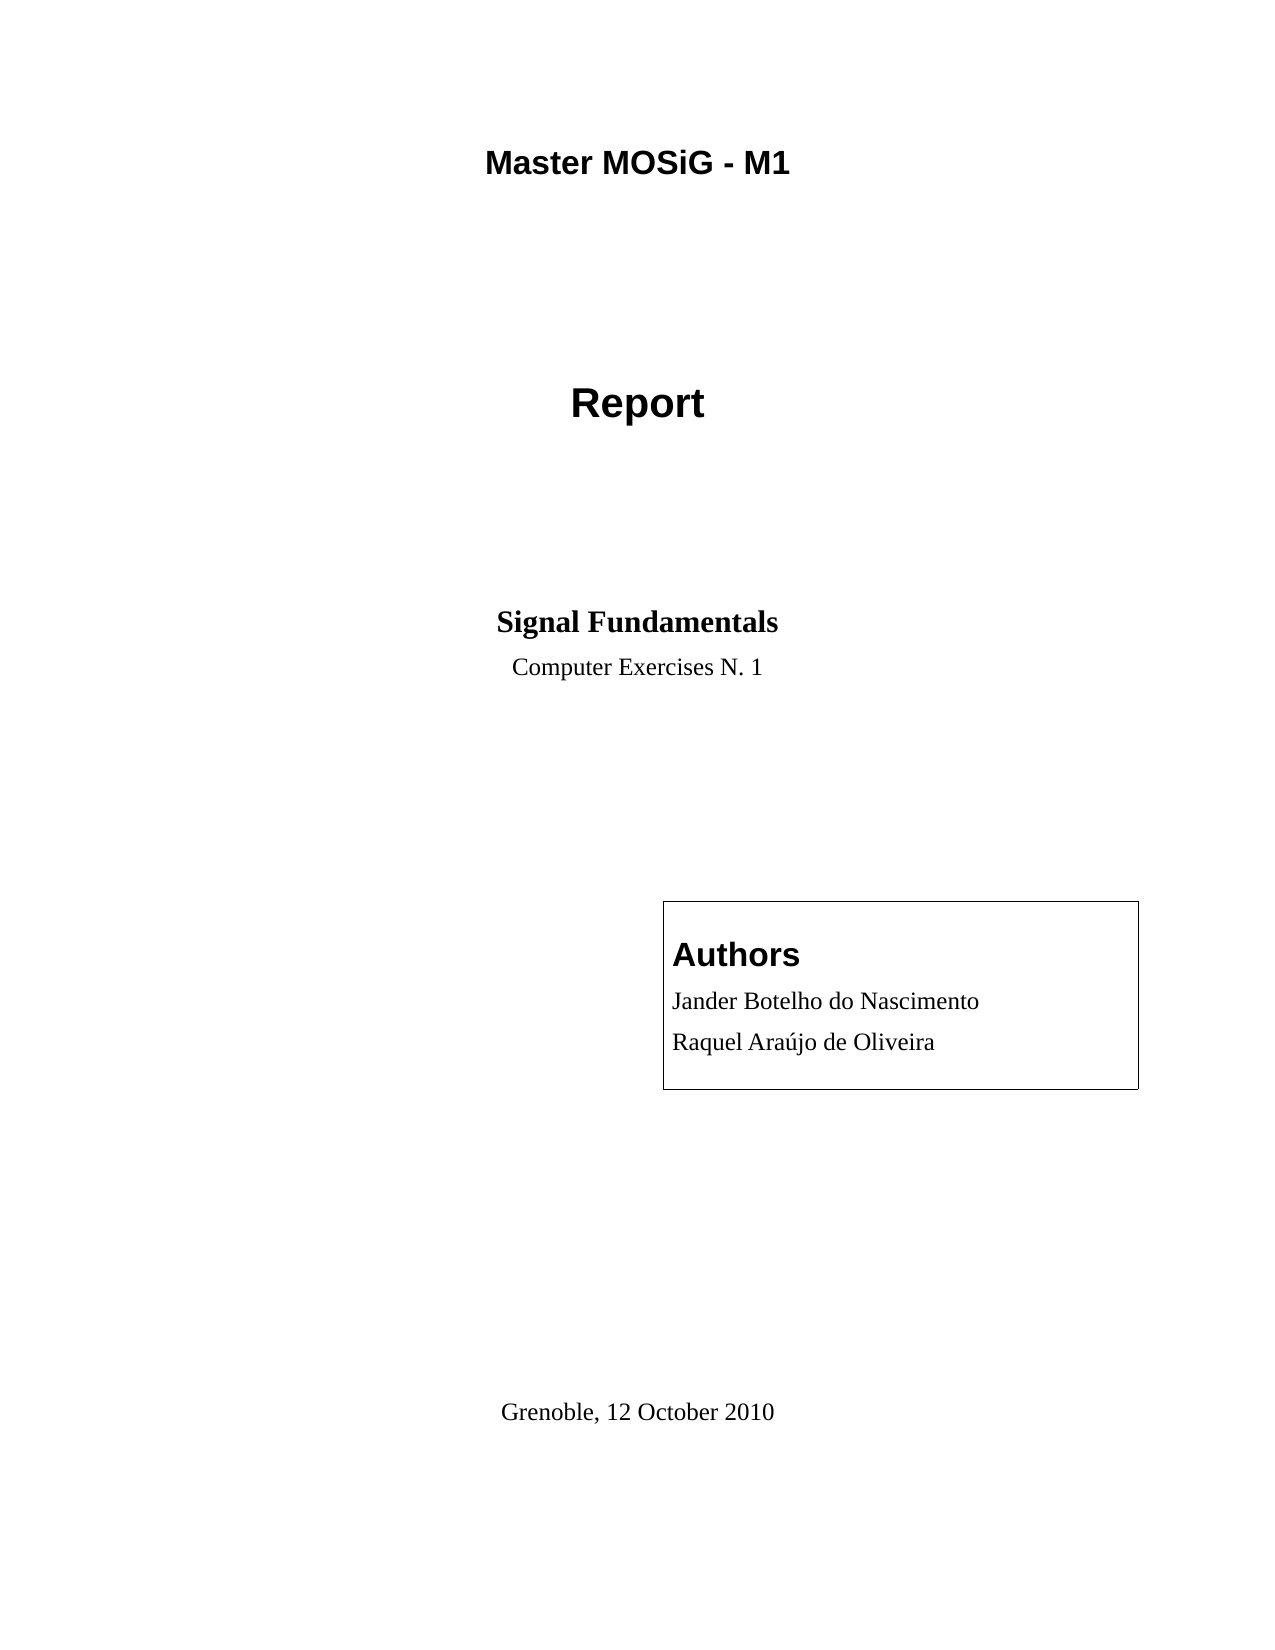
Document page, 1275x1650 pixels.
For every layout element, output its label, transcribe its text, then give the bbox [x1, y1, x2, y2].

subtitle Authors [672, 935, 1129, 973]
subtitle Master MOSiG - M1 [118, 143, 1157, 182]
text Grenoble, 12 October 2010 [118, 1397, 1157, 1426]
text Computer Exercises N. 1 [118, 652, 1157, 681]
text Raquel Araújo de Oliveira [672, 1027, 1129, 1056]
subtitle Report [118, 378, 1157, 426]
text Signal Fundamentals [118, 603, 1157, 639]
text Jander Botelho do Nascimento [672, 986, 1129, 1015]
